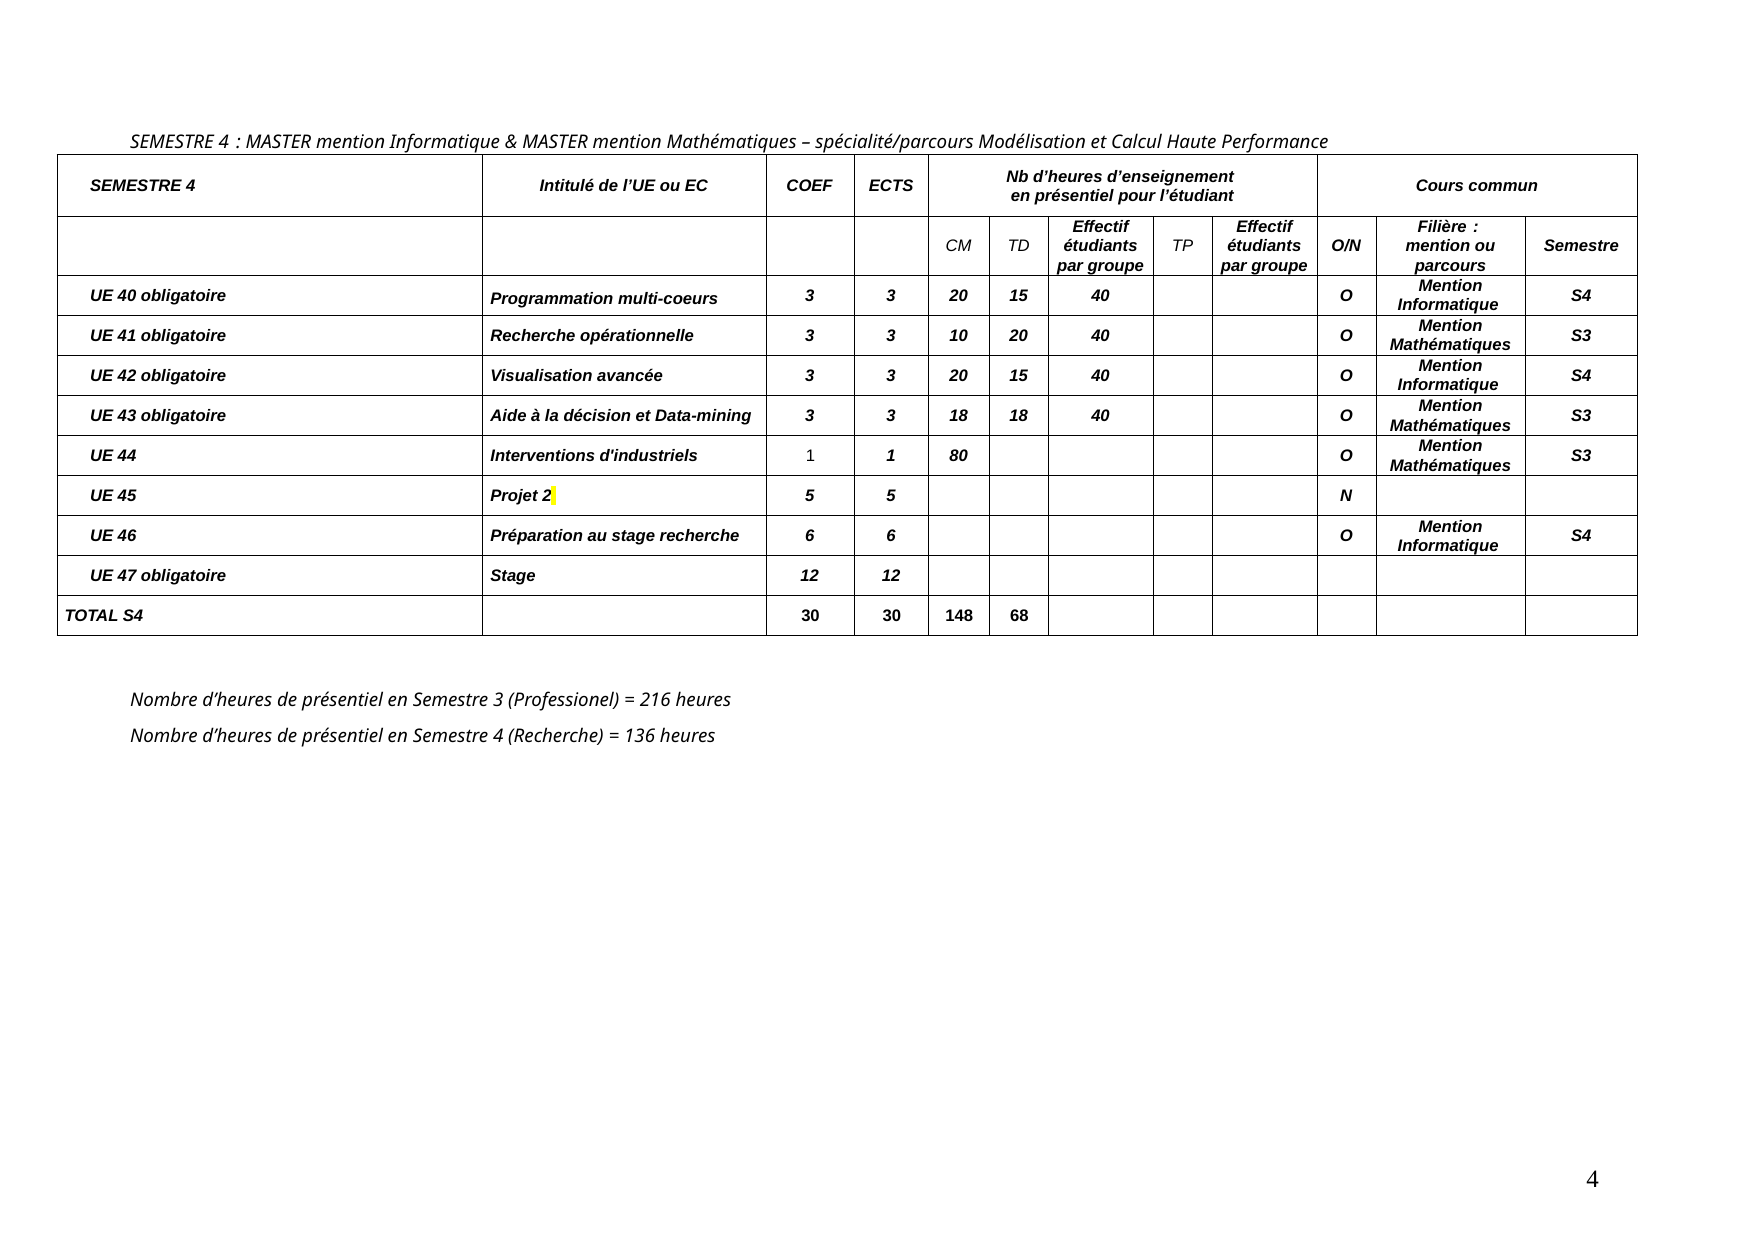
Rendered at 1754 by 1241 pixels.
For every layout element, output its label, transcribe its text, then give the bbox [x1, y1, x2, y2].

table_cell 68 [990, 596, 1048, 635]
table_cell [1213, 276, 1317, 314]
table_cell [1318, 596, 1376, 635]
table_cell O [1318, 316, 1376, 355]
table_cell Interventions d'industriels [483, 436, 766, 475]
table_cell 30 [767, 596, 854, 635]
table_cell 3 [855, 316, 928, 355]
table_cell TP [1154, 217, 1212, 274]
table_cell [1213, 476, 1317, 515]
text Nombre d’heures de présentiel en Semestre 3 (Professionel) = 216 heures [130, 686, 1636, 712]
table_cell [1377, 556, 1525, 595]
table_cell [1377, 476, 1525, 515]
table_cell 12 [767, 556, 854, 595]
table_cell N [1318, 476, 1376, 515]
table_cell 40 [1049, 396, 1153, 435]
table_cell Effectif étudiants par groupe [1213, 217, 1317, 274]
table_cell [1154, 596, 1212, 635]
table_cell [1154, 316, 1212, 355]
table_cell 3 [767, 316, 854, 355]
text Nombre d’heures de présentiel en Semestre 4 (Recherche) = 136 heures [130, 722, 1636, 747]
table_cell 148 [929, 596, 989, 635]
table_cell [1154, 436, 1212, 475]
table_cell O [1318, 436, 1376, 475]
table_cell Mention Mathématiques [1377, 316, 1525, 355]
table_cell 3 [855, 396, 928, 435]
table_cell UE 47 obligatoire [58, 556, 482, 595]
table_cell [1154, 396, 1212, 435]
table_cell [1049, 476, 1153, 515]
table_cell [1154, 276, 1212, 314]
table_header SEMESTRE 4 [58, 155, 482, 216]
table_cell [929, 516, 989, 555]
table_cell [1049, 436, 1153, 475]
table_cell [1154, 516, 1212, 555]
table_cell O [1318, 396, 1376, 435]
table_cell [1213, 596, 1317, 635]
table_cell Effectif étudiants par groupe [1049, 217, 1153, 274]
table_cell [1049, 556, 1153, 595]
table_cell [1377, 596, 1525, 635]
table_cell [58, 217, 482, 274]
table_cell [1213, 556, 1317, 595]
table_cell [1526, 556, 1637, 595]
table_cell 3 [855, 356, 928, 395]
table_header Cours commun [1318, 155, 1637, 216]
table_cell Mention Mathématiques [1377, 396, 1525, 435]
table_cell [990, 556, 1048, 595]
table_cell 40 [1049, 316, 1153, 355]
table_cell Recherche opérationnelle [483, 316, 766, 355]
table_cell [1049, 516, 1153, 555]
table_cell Mention Mathématiques [1377, 436, 1525, 475]
table_cell Visualisation avancée [483, 356, 766, 395]
table_cell [990, 476, 1048, 515]
table_cell Mention Informatique [1377, 276, 1525, 314]
table_cell TD [990, 217, 1048, 274]
table_cell O/N [1318, 217, 1376, 274]
table_header COEF [767, 155, 854, 216]
table_cell 20 [929, 276, 989, 314]
text SEMESTRE 4 : MASTER mention Informatique & MASTER mention Mathématiques – spécialité/parcours Modélisation et Calcul Haute Performance [130, 128, 1636, 154]
table_cell S3 [1526, 316, 1637, 355]
table_cell 40 [1049, 356, 1153, 395]
table_cell [483, 217, 766, 274]
table_cell Projet 2 [483, 476, 766, 515]
table_cell [767, 217, 854, 274]
table_cell [1213, 396, 1317, 435]
table_cell Mention Informatique [1377, 516, 1525, 555]
table_cell TOTAL S4 [58, 596, 482, 635]
table_cell UE 46 [58, 516, 482, 555]
table_cell O [1318, 356, 1376, 395]
table_cell 15 [990, 276, 1048, 314]
table_header ECTS [855, 155, 928, 216]
table_cell CM [929, 217, 989, 274]
table_cell 3 [767, 356, 854, 395]
table_cell [1213, 516, 1317, 555]
table_cell O [1318, 276, 1376, 314]
table_cell Programmation multi-coeurs [483, 276, 766, 314]
table_cell Filière : mention ou parcours [1377, 217, 1525, 274]
table_cell S4 [1526, 516, 1637, 555]
table_cell Mention Informatique [1377, 356, 1525, 395]
table_cell 5 [855, 476, 928, 515]
table_header Nb d’heures d’enseignement en présentiel pour l’étudiant [929, 155, 1317, 216]
table_cell [990, 436, 1048, 475]
table_cell [1213, 316, 1317, 355]
table_cell O [1318, 516, 1376, 555]
table_cell Préparation au stage recherche [483, 516, 766, 555]
table_cell [1154, 556, 1212, 595]
table_cell Stage [483, 556, 766, 595]
table_cell 20 [990, 316, 1048, 355]
table_cell S3 [1526, 396, 1637, 435]
table_cell [929, 556, 989, 595]
table_cell 3 [767, 276, 854, 314]
table_cell 1 [767, 436, 854, 475]
table_cell 6 [855, 516, 928, 555]
table_cell 30 [855, 596, 928, 635]
table_cell 18 [929, 396, 989, 435]
table_cell 18 [990, 396, 1048, 435]
table_cell 6 [767, 516, 854, 555]
table_cell 12 [855, 556, 928, 595]
table_cell S4 [1526, 356, 1637, 395]
table_cell Aide à la décision et Data-mining [483, 396, 766, 435]
table_cell 3 [767, 396, 854, 435]
table_cell UE 43 obligatoire [58, 396, 482, 435]
table_cell UE 45 [58, 476, 482, 515]
table_cell UE 44 [58, 436, 482, 475]
table_cell 1 [855, 436, 928, 475]
table_cell Semestre [1526, 217, 1637, 274]
table_cell S4 [1526, 276, 1637, 314]
table_cell 3 [855, 276, 928, 314]
table_cell [929, 476, 989, 515]
table_cell [1213, 356, 1317, 395]
table_cell UE 42 obligatoire [58, 356, 482, 395]
table_cell [990, 516, 1048, 555]
table_cell 80 [929, 436, 989, 475]
table_cell [483, 596, 766, 635]
table_cell UE 41 obligatoire [58, 316, 482, 355]
table_cell 10 [929, 316, 989, 355]
table_cell 15 [990, 356, 1048, 395]
table_cell 40 [1049, 276, 1153, 314]
table_cell [1049, 596, 1153, 635]
table_cell [1318, 556, 1376, 595]
table_cell [1154, 476, 1212, 515]
table_cell [1154, 356, 1212, 395]
table_cell [1526, 596, 1637, 635]
table_cell 5 [767, 476, 854, 515]
table_cell S3 [1526, 436, 1637, 475]
table_cell [1213, 436, 1317, 475]
table_cell 20 [929, 356, 989, 395]
table_cell [1526, 476, 1637, 515]
table_cell UE 40 obligatoire [58, 276, 482, 314]
table_header Intitulé de l’UE ou EC [483, 155, 766, 216]
table_cell [855, 217, 928, 274]
